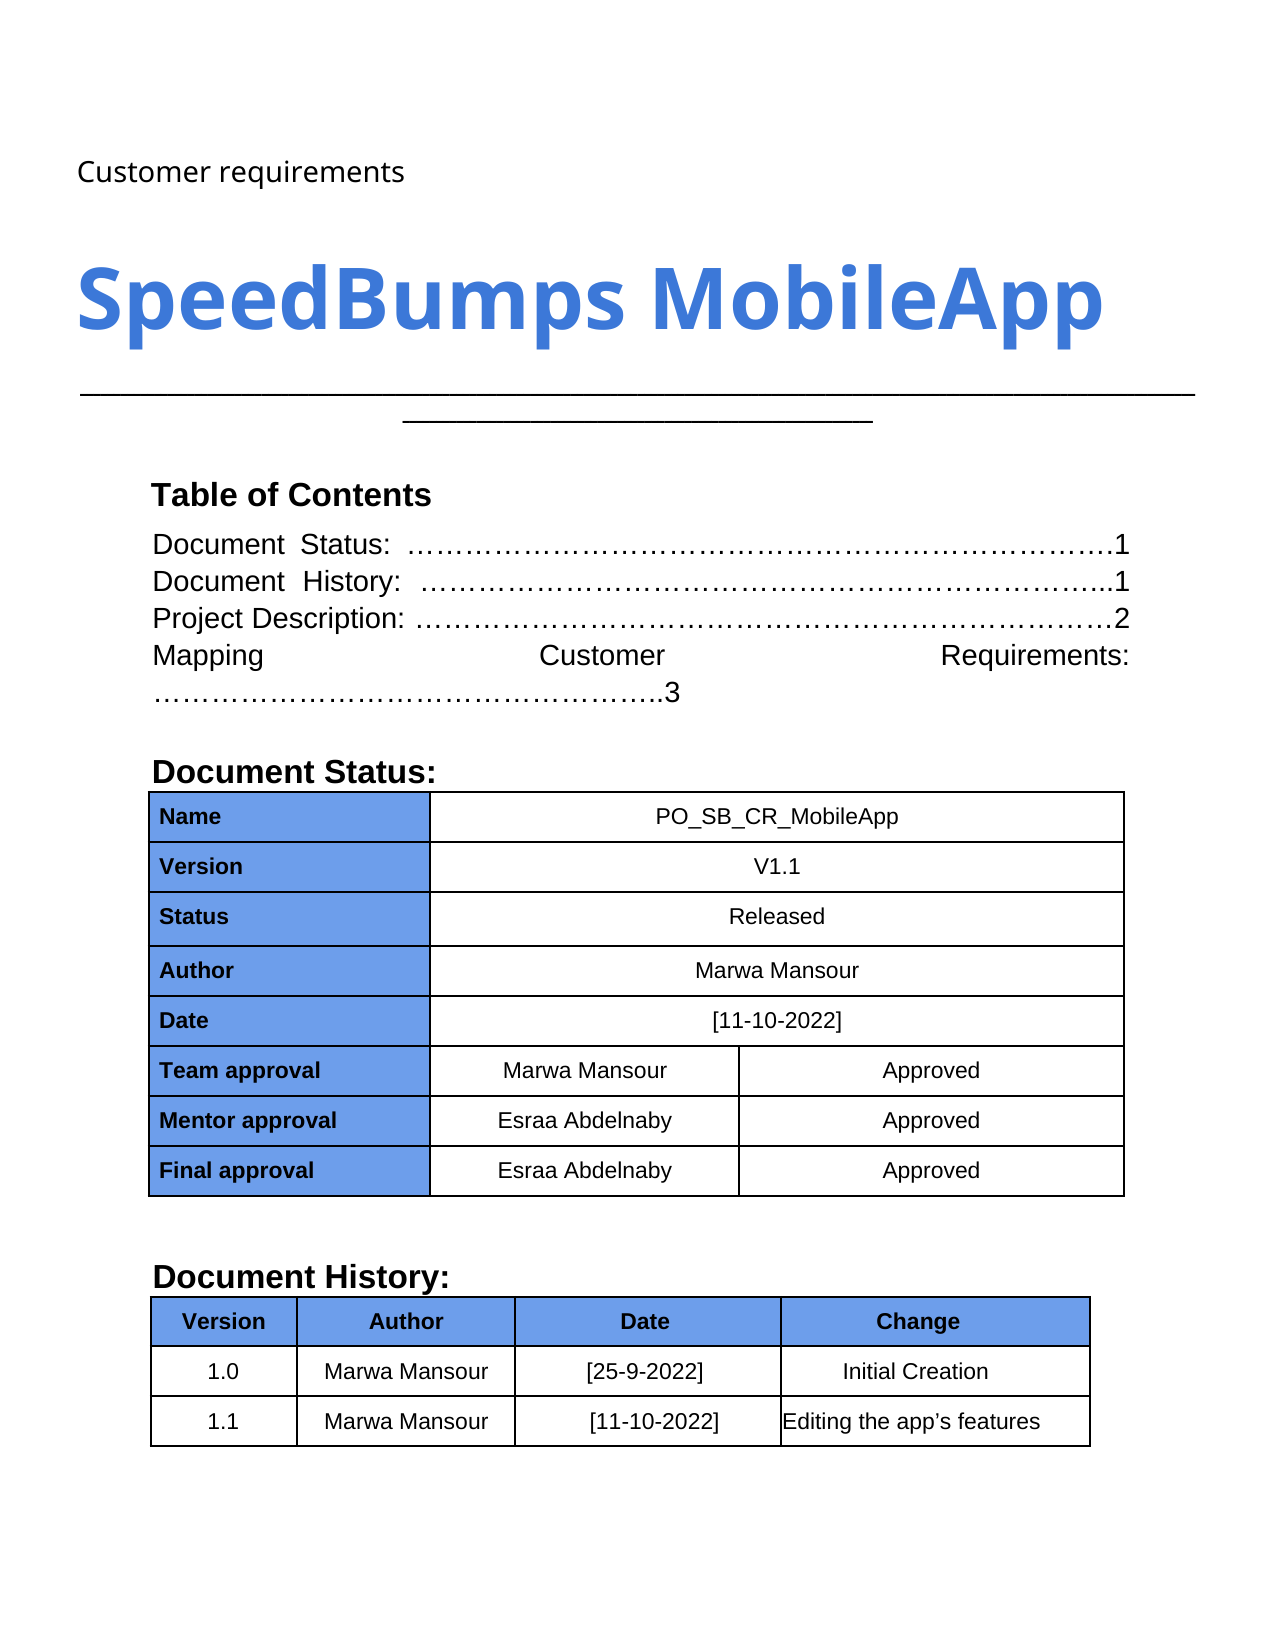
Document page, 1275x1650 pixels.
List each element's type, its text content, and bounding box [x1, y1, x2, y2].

table_cell 1.1 [152, 1397, 296, 1445]
table_cell Approved [740, 1047, 1123, 1095]
table_cell Marwa Mansour [298, 1397, 514, 1445]
table_header Author [298, 1298, 514, 1345]
text Document History: [152, 1257, 1198, 1296]
table_cell Marwa Mansour [298, 1347, 514, 1395]
table_cell [11-10-2022] [516, 1397, 780, 1445]
table_cell Author [150, 947, 429, 995]
table_cell [11-10-2022] [431, 997, 1123, 1045]
text Document Status: [77, 752, 1198, 791]
table_cell Initial Creation [782, 1347, 1089, 1395]
text ــــــــــــــــــــــــــــــــــــــــــــــــــــــــــــــــــــــــــــــــــــــــــــــــــــــــــــــــــــــــــــــــــــــــــــــــــــــــــــــــــــــــــــــــــــــــــــــــــــــــــــــــــــــــــــــــــــــــــــ [77, 375, 1198, 428]
table_header Change [782, 1298, 1089, 1345]
table_cell Approved [740, 1147, 1123, 1195]
table_header PO_SB_CR_MobileApp [431, 793, 1123, 841]
table_cell Status [150, 893, 429, 945]
table_cell Team approval [150, 1047, 429, 1095]
table_cell Marwa Mansour [431, 1047, 738, 1095]
table_cell Marwa Mansour [431, 947, 1123, 995]
table_cell Mentor approval [150, 1097, 429, 1145]
table_cell Esraa Abdelnaby [431, 1147, 738, 1195]
text SpeedBumps MobileApp [77, 238, 1198, 354]
table_cell Released [431, 893, 1123, 945]
table_cell Final approval [150, 1147, 429, 1195]
table_cell [25-9-2022] [516, 1347, 780, 1395]
table_cell V1.1 [431, 843, 1123, 891]
table_header Date [516, 1298, 780, 1345]
table_header Name [150, 793, 429, 841]
text Customer requirements [77, 152, 1198, 191]
table_cell Version [150, 843, 429, 891]
table_cell 1.0 [152, 1347, 296, 1395]
table_header Version [152, 1298, 296, 1345]
text Table of Contents [151, 475, 1198, 513]
text Document Status: ……………………………………………………………….1 Document History: ……………………………………………………………...1 Project Description: ………………………………………………………………2 Mapping Customer Requirements: ……………………………………………..3 [152, 527, 1131, 708]
table_cell Date [150, 997, 429, 1045]
table_cell Approved [740, 1097, 1123, 1145]
table_cell Esraa Abdelnaby [431, 1097, 738, 1145]
table_cell Editing the app’s features [782, 1397, 1089, 1445]
